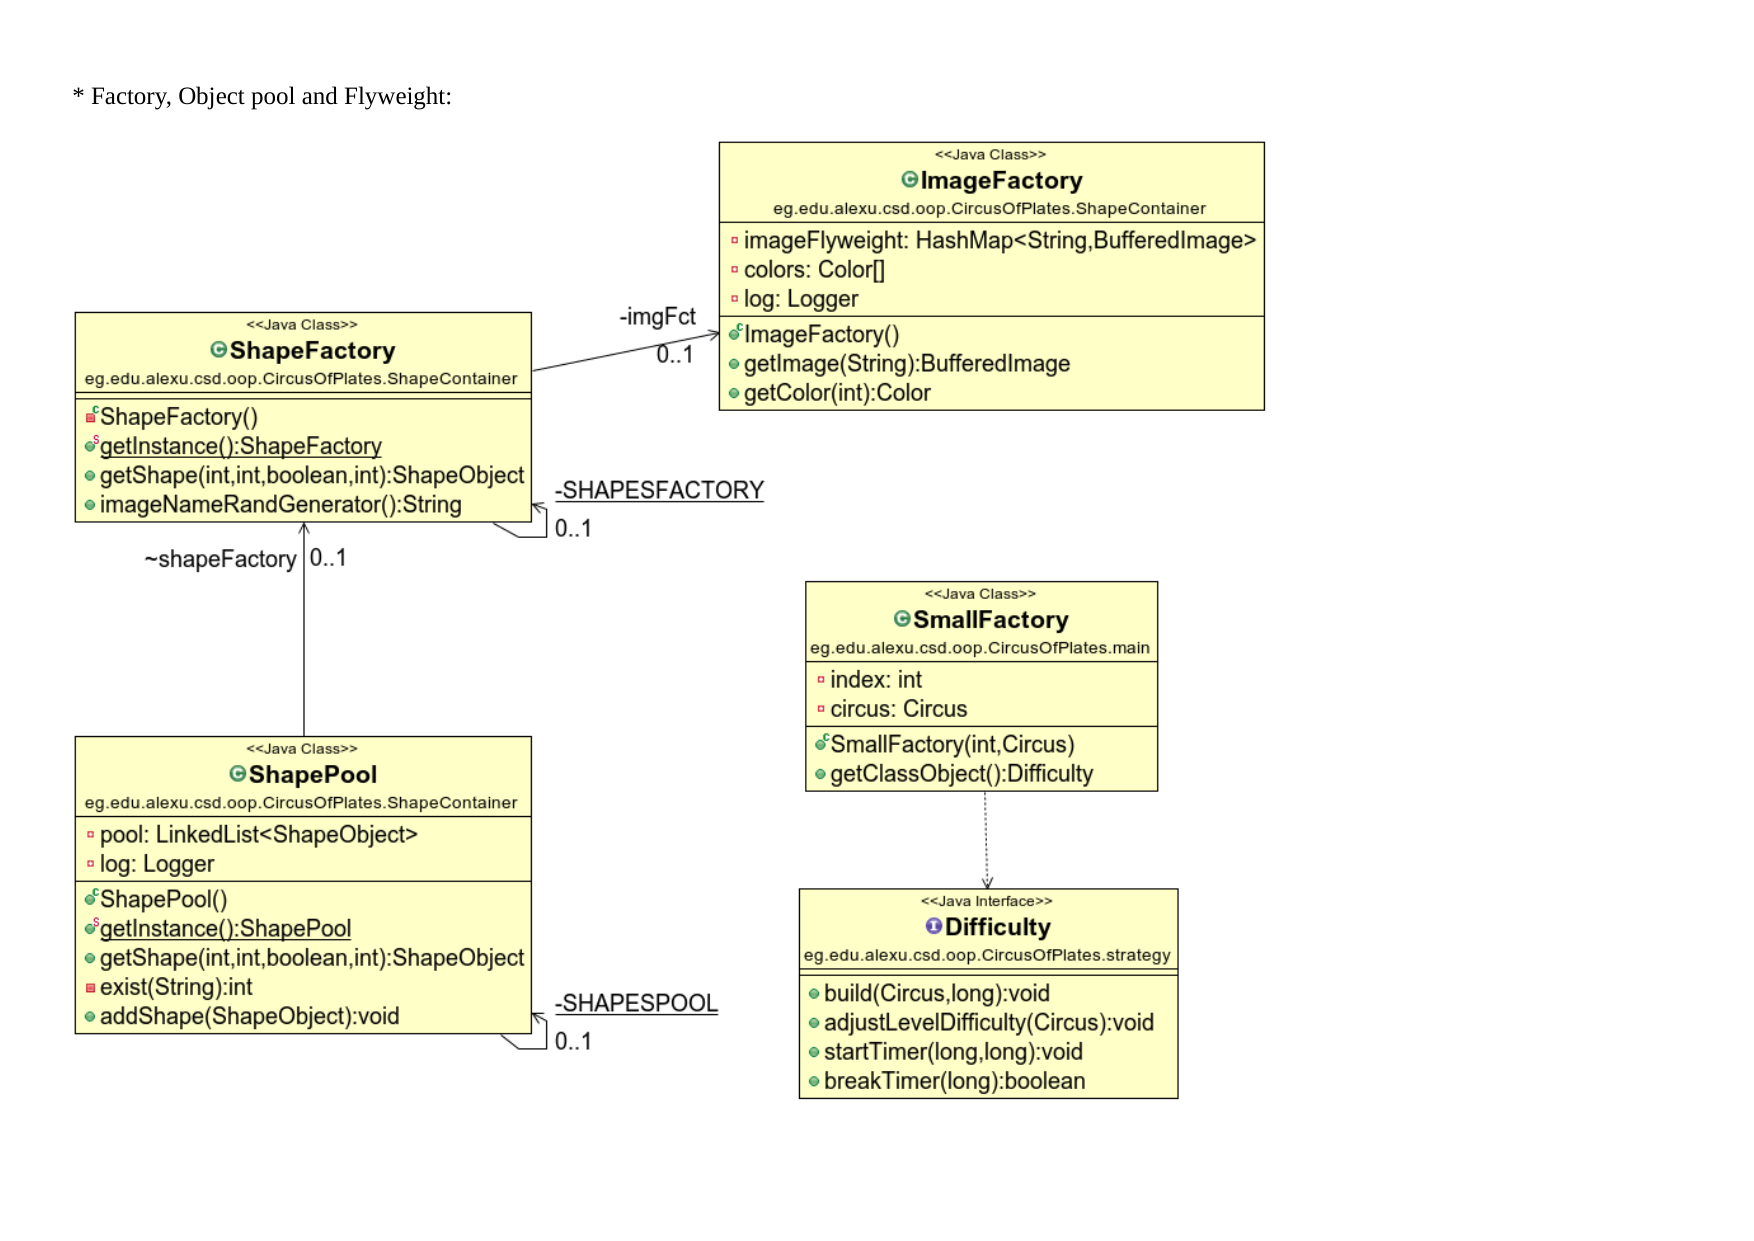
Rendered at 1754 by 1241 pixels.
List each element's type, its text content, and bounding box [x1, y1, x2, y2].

text * Factory, Object pool and Flyweight: [72, 81, 1691, 110]
picture [72, 138, 1269, 1103]
